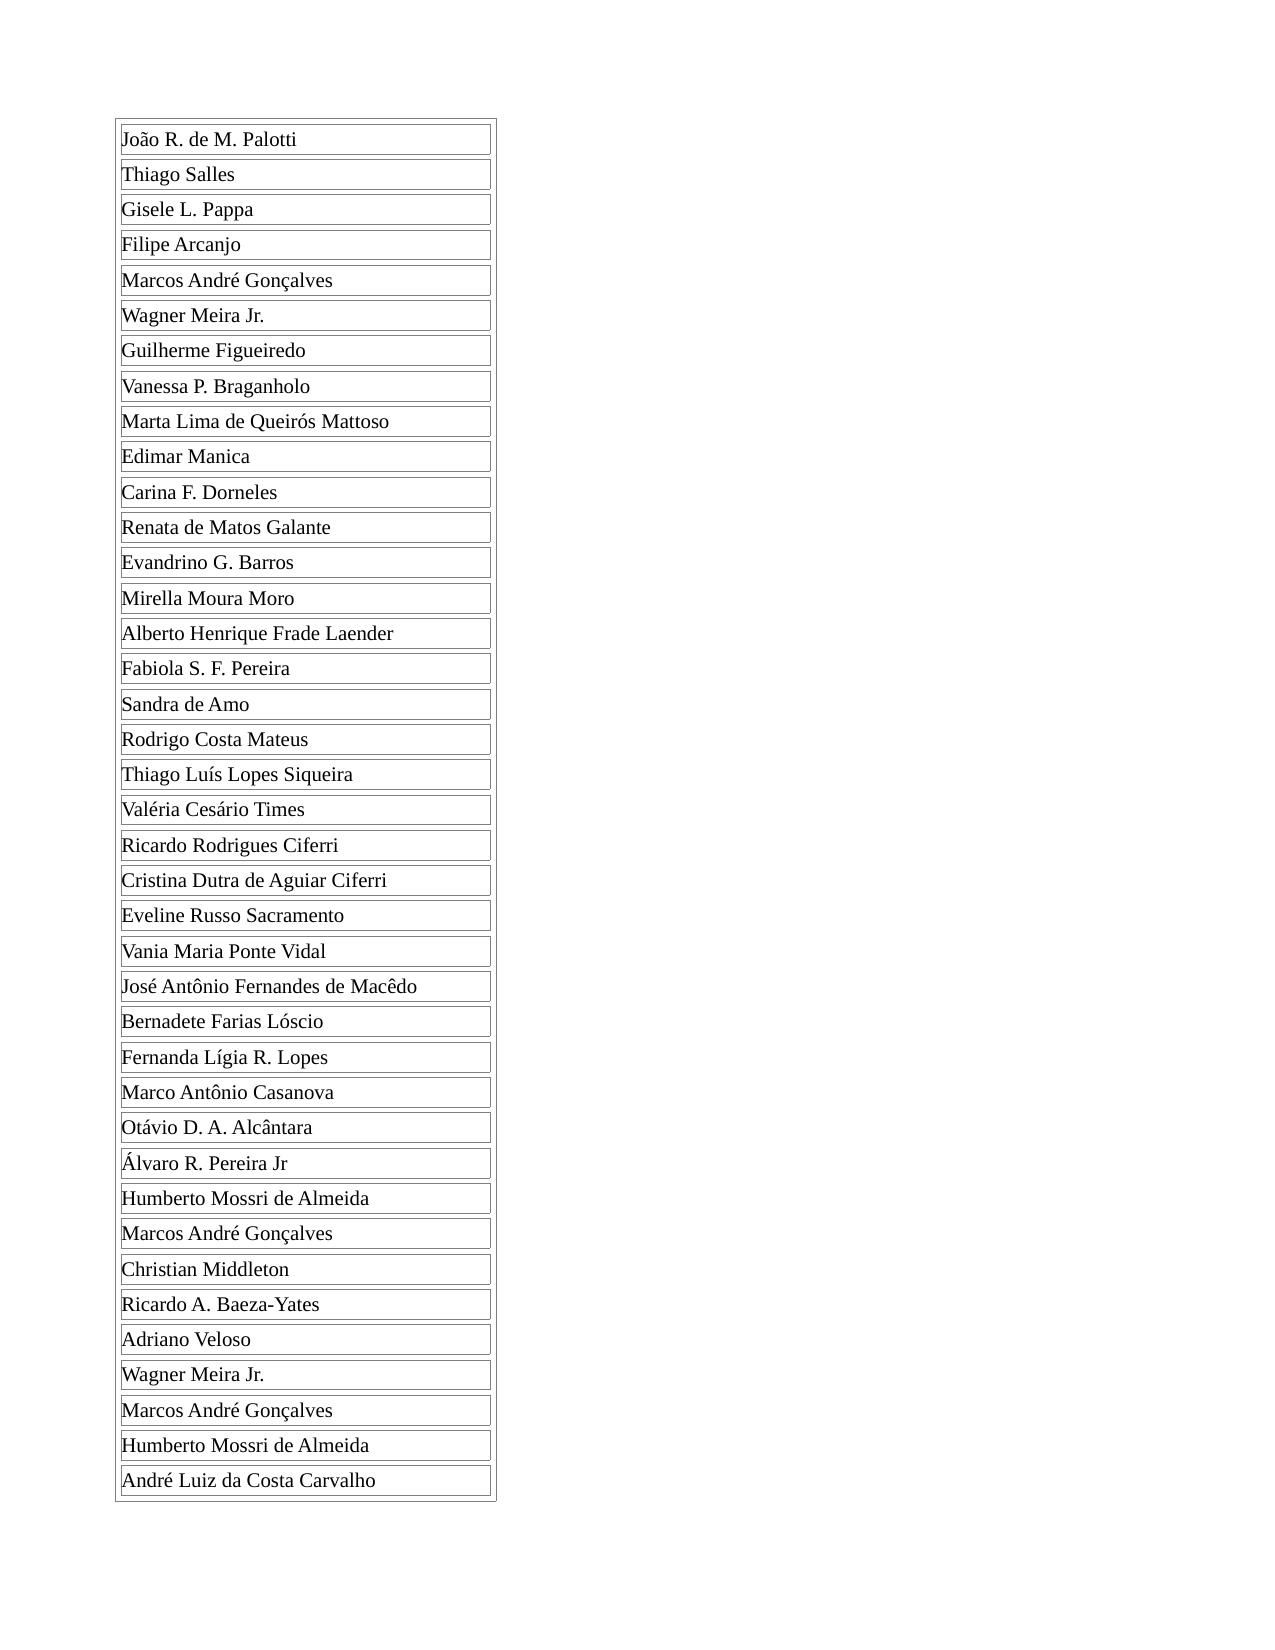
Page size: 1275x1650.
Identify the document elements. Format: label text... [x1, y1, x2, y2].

table_cell Marcos André Gonçalves [118, 259, 493, 295]
table_cell Guilherme Figueiredo [118, 330, 493, 365]
table_cell José Antônio Fernandes de Macêdo [118, 966, 493, 1001]
table_cell Marcos André Gonçalves [118, 1389, 493, 1425]
table_cell Humberto Mossri de Almeida [118, 1178, 493, 1213]
table_cell Fabiola S. F. Pereira [118, 648, 493, 683]
table_cell Evandrino G. Barros [118, 542, 493, 577]
table_cell Filipe Arcanjo [118, 224, 493, 259]
table_cell Cristina Dutra de Aguiar Ciferri [118, 860, 493, 895]
table_cell Rodrigo Costa Mateus [118, 719, 493, 754]
table_cell Edimar Manica [118, 436, 493, 471]
table_cell Carina F. Dorneles [118, 471, 493, 507]
table_cell Ricardo Rodrigues Ciferri [118, 824, 493, 860]
table_cell Humberto Mossri de Almeida [118, 1425, 493, 1460]
table_cell Renata de Matos Galante [118, 507, 493, 542]
table_cell João R. de M. Palotti [118, 119, 493, 153]
table_cell Ricardo A. Baeza-Yates [118, 1284, 493, 1319]
table_cell Sandra de Amo [118, 683, 493, 718]
table_cell Thiago Luís Lopes Siqueira [118, 754, 493, 789]
table_cell Wagner Meira Jr. [118, 295, 493, 330]
table_cell Marco Antônio Casanova [118, 1072, 493, 1107]
table_cell Thiago Salles [118, 154, 493, 189]
table_cell Vania Maria Ponte Vidal [118, 930, 493, 966]
table_cell Álvaro R. Pereira Jr [118, 1142, 493, 1177]
table_cell Alberto Henrique Frade Laender [118, 613, 493, 648]
table_cell Bernadete Farias Lóscio [118, 1001, 493, 1036]
table_cell Marcos André Gonçalves [118, 1213, 493, 1248]
table_cell Marta Lima de Queirós Mattoso [118, 401, 493, 436]
table_cell André Luiz da Costa Carvalho [118, 1460, 493, 1495]
table_cell Eveline Russo Sacramento [118, 895, 493, 930]
table_cell Mirella Moura Moro [118, 577, 493, 612]
table_cell Otávio D. A. Alcântara [118, 1107, 493, 1142]
table_cell Gisele L. Pappa [118, 189, 493, 224]
table_cell Fernanda Lígia R. Lopes [118, 1036, 493, 1072]
table_cell Wagner Meira Jr. [118, 1354, 493, 1389]
table_cell Vanessa P. Braganholo [118, 365, 493, 401]
table_cell Adriano Veloso [118, 1319, 493, 1354]
table_cell Christian Middleton [118, 1248, 493, 1283]
table_cell Valéria Cesário Times [118, 789, 493, 824]
